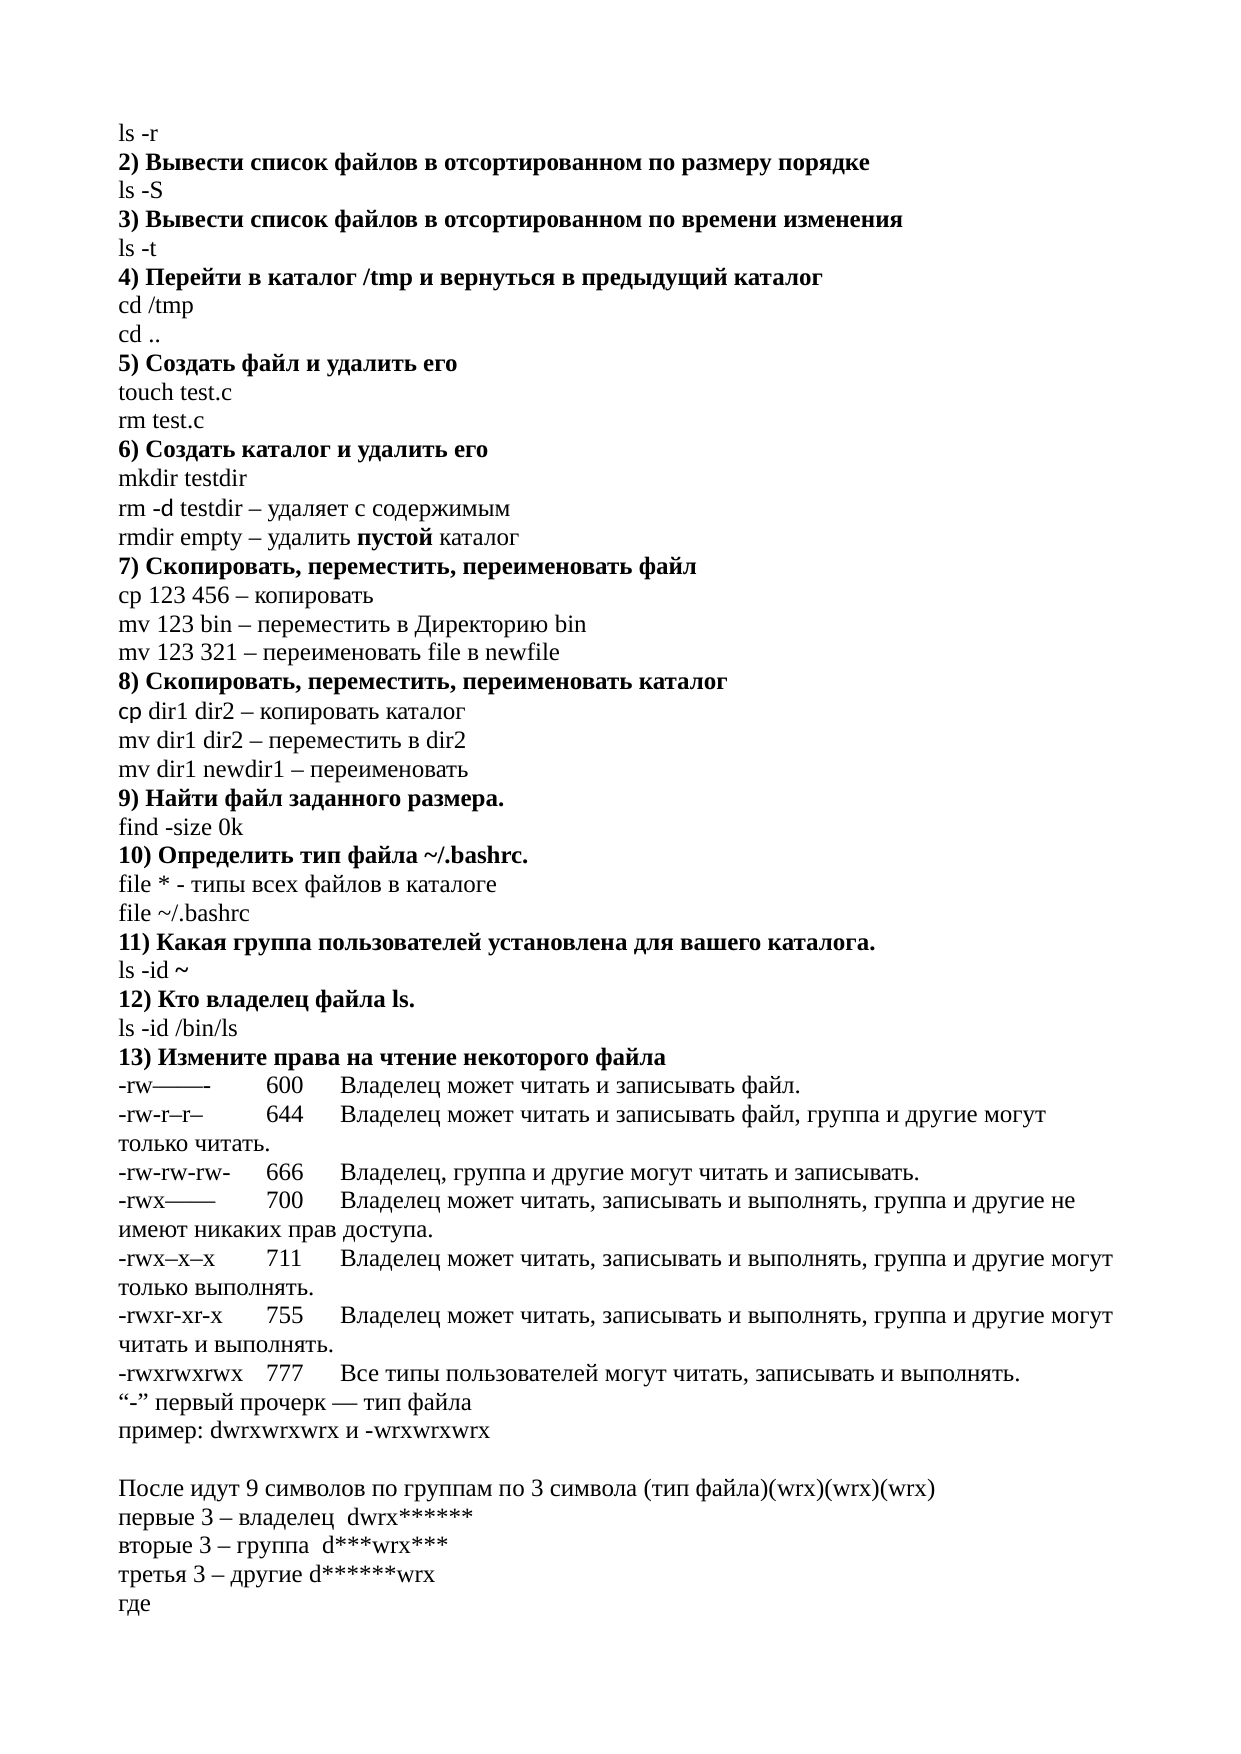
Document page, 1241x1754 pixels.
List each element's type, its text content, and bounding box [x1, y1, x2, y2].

text cd /tmp [118, 291, 1122, 319]
text пример: dwrxwrxwrx и -wrxwrxwrx [118, 1415, 1122, 1444]
text 11) Какая группа пользователей установлена для вашего каталога. [118, 927, 1122, 955]
text file * - типы всех файлов в каталоге [118, 869, 1122, 898]
text 12) Кто владелец файла ls. [118, 984, 1122, 1013]
text ls -t [118, 233, 1122, 262]
text 3) Вывести список файлов в отсортированном по времени изменения [118, 204, 1122, 233]
text -rw——- 600 Владелец может читать и записывать файл. [118, 1070, 1122, 1099]
text 7) Скопировать, переместить, переименовать файл [118, 551, 1122, 580]
text где [118, 1588, 1122, 1617]
text rm -d testdir – удаляет с содержимым [118, 492, 1122, 522]
text 9) Найти файл заданного размера. [118, 783, 1122, 812]
text ls -S [118, 176, 1122, 204]
text 5) Создать файл и удалить его [118, 348, 1122, 377]
text вторые 3 – группа d***wrx*** [118, 1530, 1122, 1559]
text ls -id ~ [118, 955, 1122, 984]
text touch test.c [118, 377, 1122, 406]
text 8) Скопировать, переместить, переименовать каталог [118, 666, 1122, 695]
text rm test.c [118, 406, 1122, 434]
text -rw-r–r– 644 Владелец может читать и записывать файл, группа и другие могут только читать. [118, 1099, 1122, 1157]
text mkdir testdir [118, 463, 1122, 492]
text -rwx–x–x 711 Владелец может читать, записывать и выполнять, группа и другие могут только выполнять. [118, 1243, 1122, 1300]
text mv dir1 dir2 – переместить в dir2 [118, 725, 1122, 754]
text cp dir1 dir2 – копировать каталог [118, 695, 1122, 725]
text find -size 0k [118, 812, 1122, 840]
text mv 123 bin – переместить в Директорию bin [118, 609, 1122, 637]
text -rwxrwxrwx 777 Все типы пользователей могут читать, записывать и выполнять. [118, 1358, 1122, 1387]
text file ~/.bashrc [118, 898, 1122, 927]
text cd .. [118, 319, 1122, 348]
text ls -id /bin/ls [118, 1013, 1122, 1042]
text rmdir empty – удалить пустой каталог [118, 522, 1122, 551]
text третья 3 – другие d******wrx [118, 1559, 1122, 1588]
text 10) Определить тип файла ~/.bashrc. [118, 840, 1122, 869]
text “-” первый прочерк — тип файла [118, 1387, 1122, 1415]
text -rwx—— 700 Владелец может читать, записывать и выполнять, группа и другие не имеют никаких прав доступа. [118, 1185, 1122, 1243]
text После идут 9 символов по группам по 3 символа (тип файла)(wrx)(wrx)(wrx) [118, 1473, 1122, 1502]
text mv dir1 newdir1 – переименовать [118, 754, 1122, 783]
text -rw-rw-rw- 666 Владелец, группа и другие могут читать и записывать. [118, 1157, 1122, 1185]
text первые 3 – владелец dwrx****** [118, 1502, 1122, 1530]
text 2) Вывести список файлов в отсортированном по размеру порядке [118, 147, 1122, 176]
text cp 123 456 – копировать [118, 580, 1122, 609]
text 13) Измените права на чтение некоторого файла [118, 1042, 1122, 1070]
text ls -r [118, 118, 1122, 147]
text 4) Перейти в каталог /tmp и вернуться в предыдущий каталог [118, 262, 1122, 291]
text mv 123 321 – переименовать file в newfile [118, 637, 1122, 666]
text -rwxr-xr-x 755 Владелец может читать, записывать и выполнять, группа и другие могут читать и выполнять. [118, 1300, 1122, 1358]
text 6) Создать каталог и удалить его [118, 434, 1122, 463]
